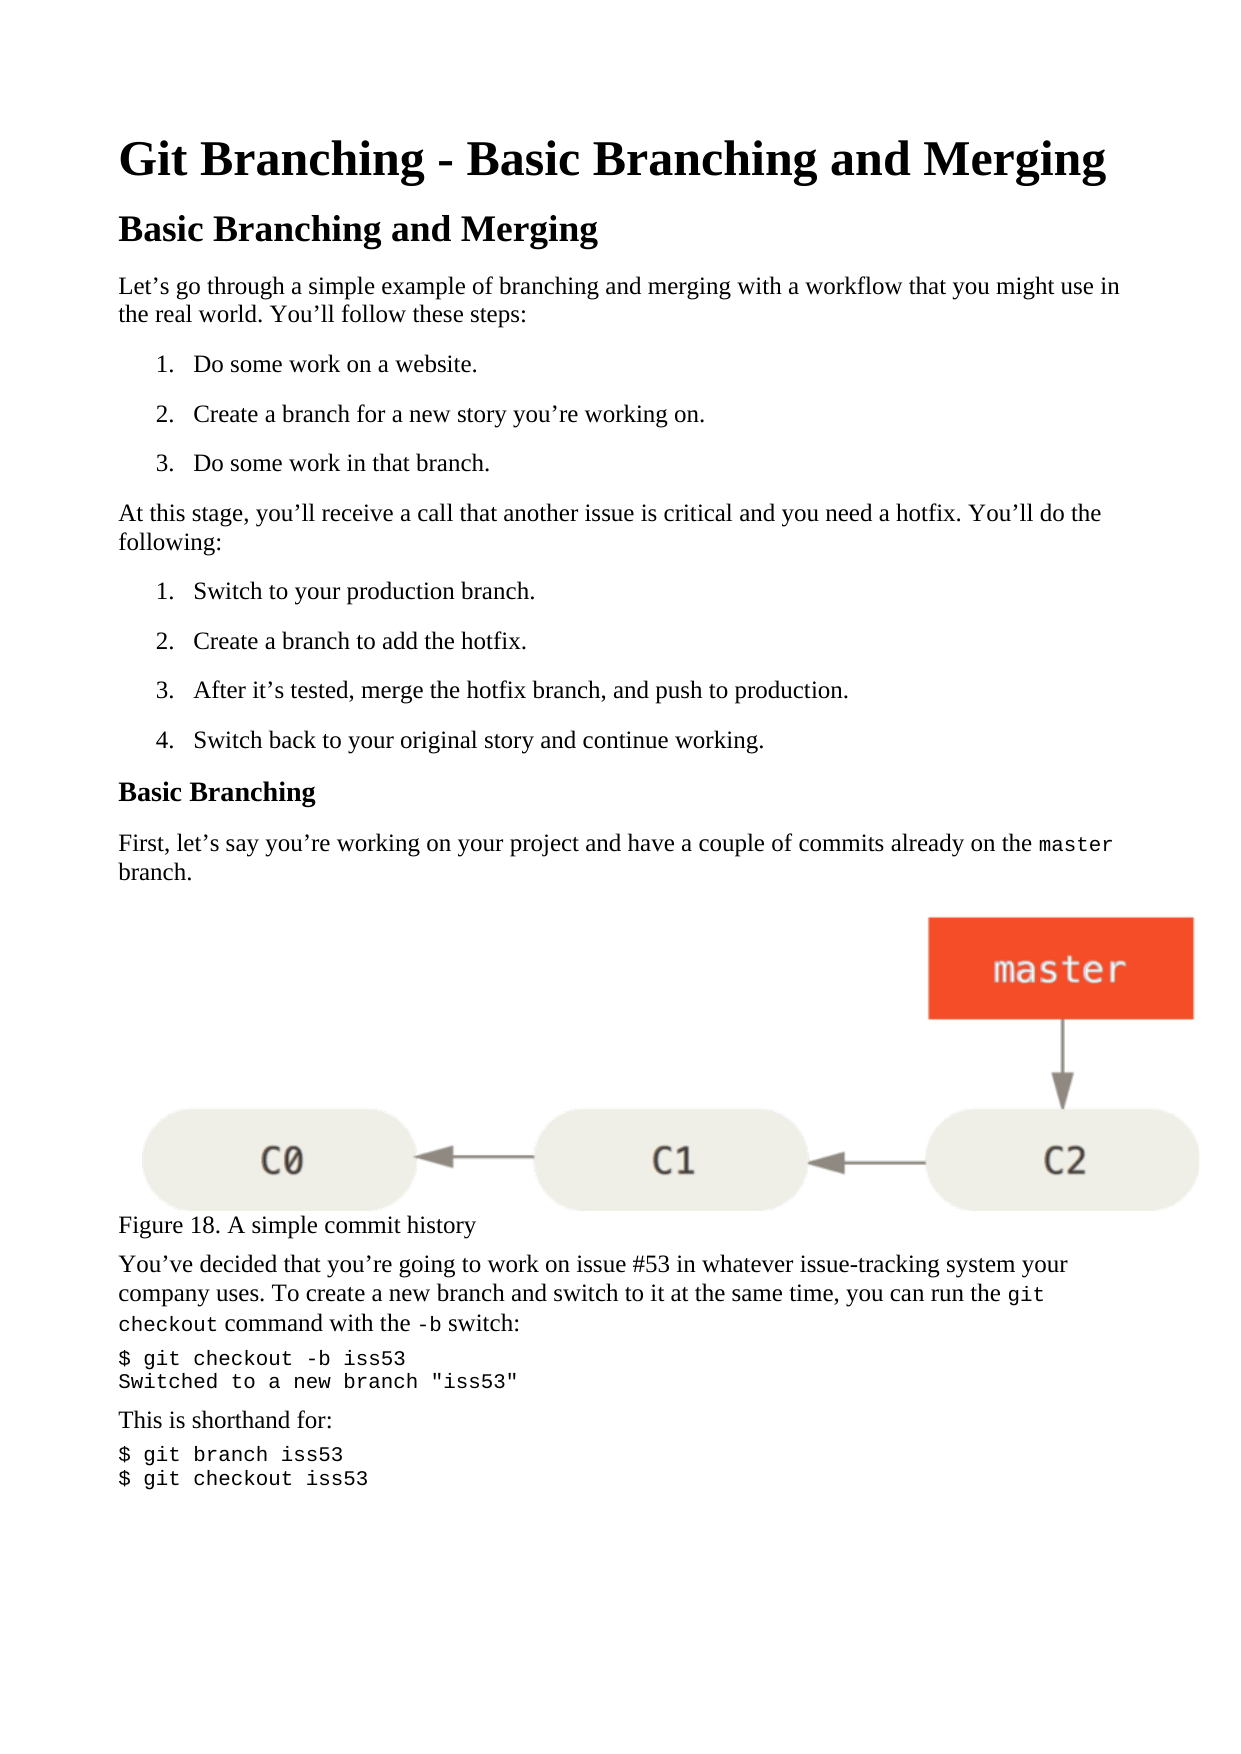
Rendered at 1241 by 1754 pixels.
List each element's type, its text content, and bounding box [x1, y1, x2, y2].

text Basic Branching [118, 774, 1122, 807]
list Switch back to your original story and continue working. [156, 725, 1122, 754]
list After it’s tested, merge the hotfix branch, and push to production. [156, 675, 1122, 704]
text Basic Branching and Merging [118, 207, 1122, 250]
text Figure 18. A simple commit history [118, 1211, 1122, 1239]
text $ git checkout iss53 [118, 1468, 1122, 1492]
text $ git branch iss53 [118, 1444, 1122, 1468]
text Let’s go through a simple example of branching and merging with a workflow that you might use in the real world. You’ll follow these steps: [118, 271, 1122, 328]
text You’ve decided that you’re going to work on issue #53 in whatever issue-tracking system your company uses. To create a new branch and switch to it at the same time, you can run the git checkout command with the -b switch: [118, 1249, 1122, 1337]
list Do some work on a website. [156, 349, 1122, 378]
text First, let’s say you’re working on your project and have a couple of commits already on the master branch. [118, 828, 1122, 886]
text Git Branching - Basic Branching and Merging [118, 128, 1122, 186]
text Switched to a new branch "iss53" [118, 1371, 1122, 1395]
list Create a branch for a new story you’re working on. [156, 399, 1122, 427]
list Switch to your production branch. [156, 576, 1122, 605]
text This is shorthand for: [118, 1405, 1122, 1434]
text At this stage, you’ll receive a call that another issue is critical and you need a hotfix. You’ll do the following: [118, 498, 1122, 555]
picture [118, 896, 1200, 1211]
text $ git checkout -b iss53 [118, 1348, 1122, 1371]
list Do some work in that branch. [156, 448, 1122, 477]
list Create a branch to add the hotfix. [156, 626, 1122, 654]
